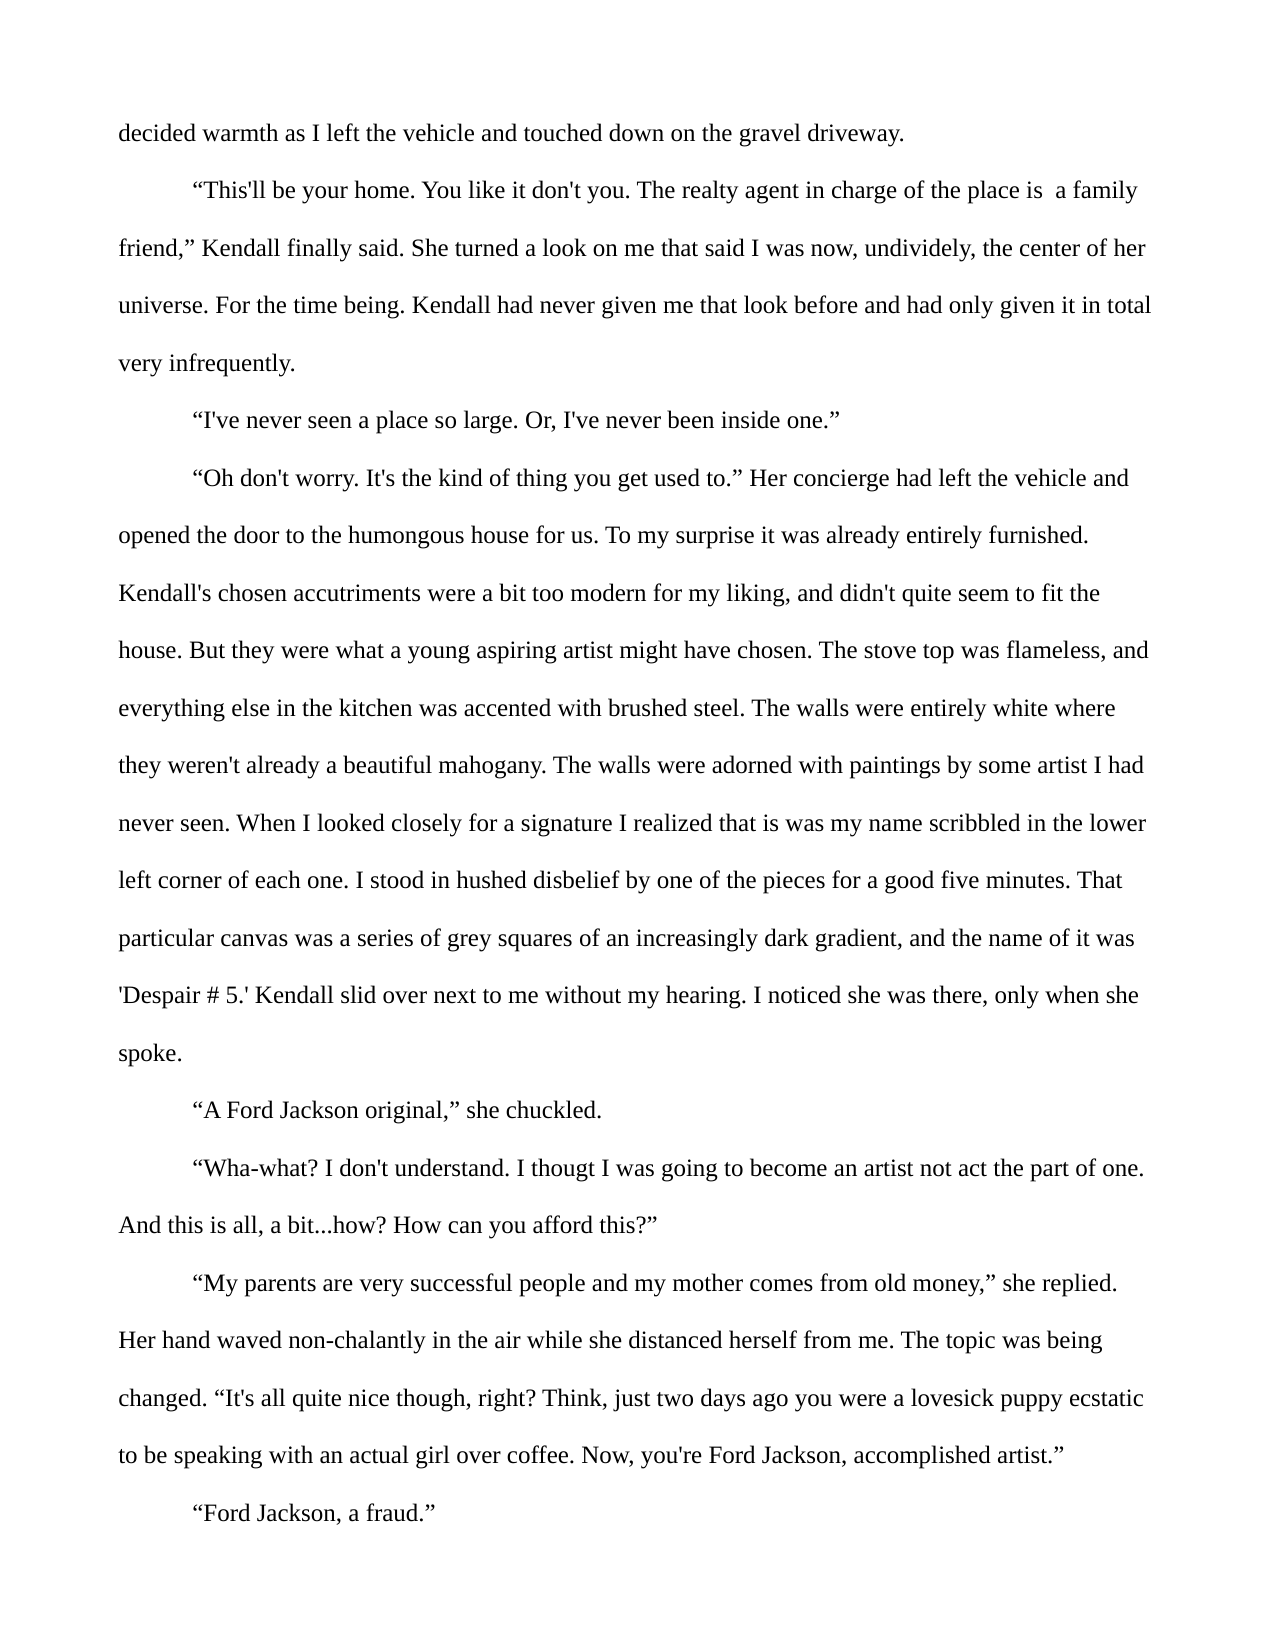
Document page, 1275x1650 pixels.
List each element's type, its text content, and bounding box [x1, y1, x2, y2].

text “Wha-what? I don't understand. I thougt I was going to become an artist not act the part of one. And this is all, a bit...how? How can you afford this?” [118, 1153, 1157, 1239]
text “This'll be your home. You like it don't you. The realty agent in charge of the place is a family friend,” Kendall finally said. She turned a look on me that said I was now, undividely, the center of her universe. For the time being. Kendall had never given me that look before and had only given it in total very infrequently. [118, 176, 1157, 377]
text decided warmth as I left the vehicle and touched down on the gravel driveway. [118, 118, 1157, 147]
text “I've never seen a place so large. Or, I've never been inside one.” [118, 406, 1157, 434]
text “Oh don't worry. It's the kind of thing you get used to.” Her concierge had left the vehicle and opened the door to the humongous house for us. To my surprise it was already entirely furnished. Kendall's chosen accutriments were a bit too modern for my liking, and didn't quite seem to fit the house. But they were what a young aspiring artist might have chosen. The stove top was flameless, and everything else in the kitchen was accented with brushed steel. The walls were entirely white where they weren't already a beautiful mahogany. The walls were adorned with paintings by some artist I had never seen. When I looked closely for a signature I realized that is was my name scribbled in the lower left corner of each one. I stood in hushed disbelief by one of the pieces for a good five minutes. That particular canvas was a series of grey squares of an increasingly dark gradient, and the name of it was 'Despair # 5.' Kendall slid over next to me without my hearing. I noticed she was there, only when she spoke. [118, 463, 1157, 1067]
text “A Ford Jackson original,” she chuckled. [118, 1096, 1157, 1124]
text “Ford Jackson, a fraud.” [118, 1498, 1157, 1527]
text “My parents are very successful people and my mother comes from old money,” she replied. Her hand waved non-chalantly in the air while she distanced herself from me. The topic was being changed. “It's all quite nice though, right? Think, just two days ago you were a lovesick puppy ecstatic to be speaking with an actual girl over coffee. Now, you're Ford Jackson, accomplished artist.” [118, 1268, 1157, 1469]
